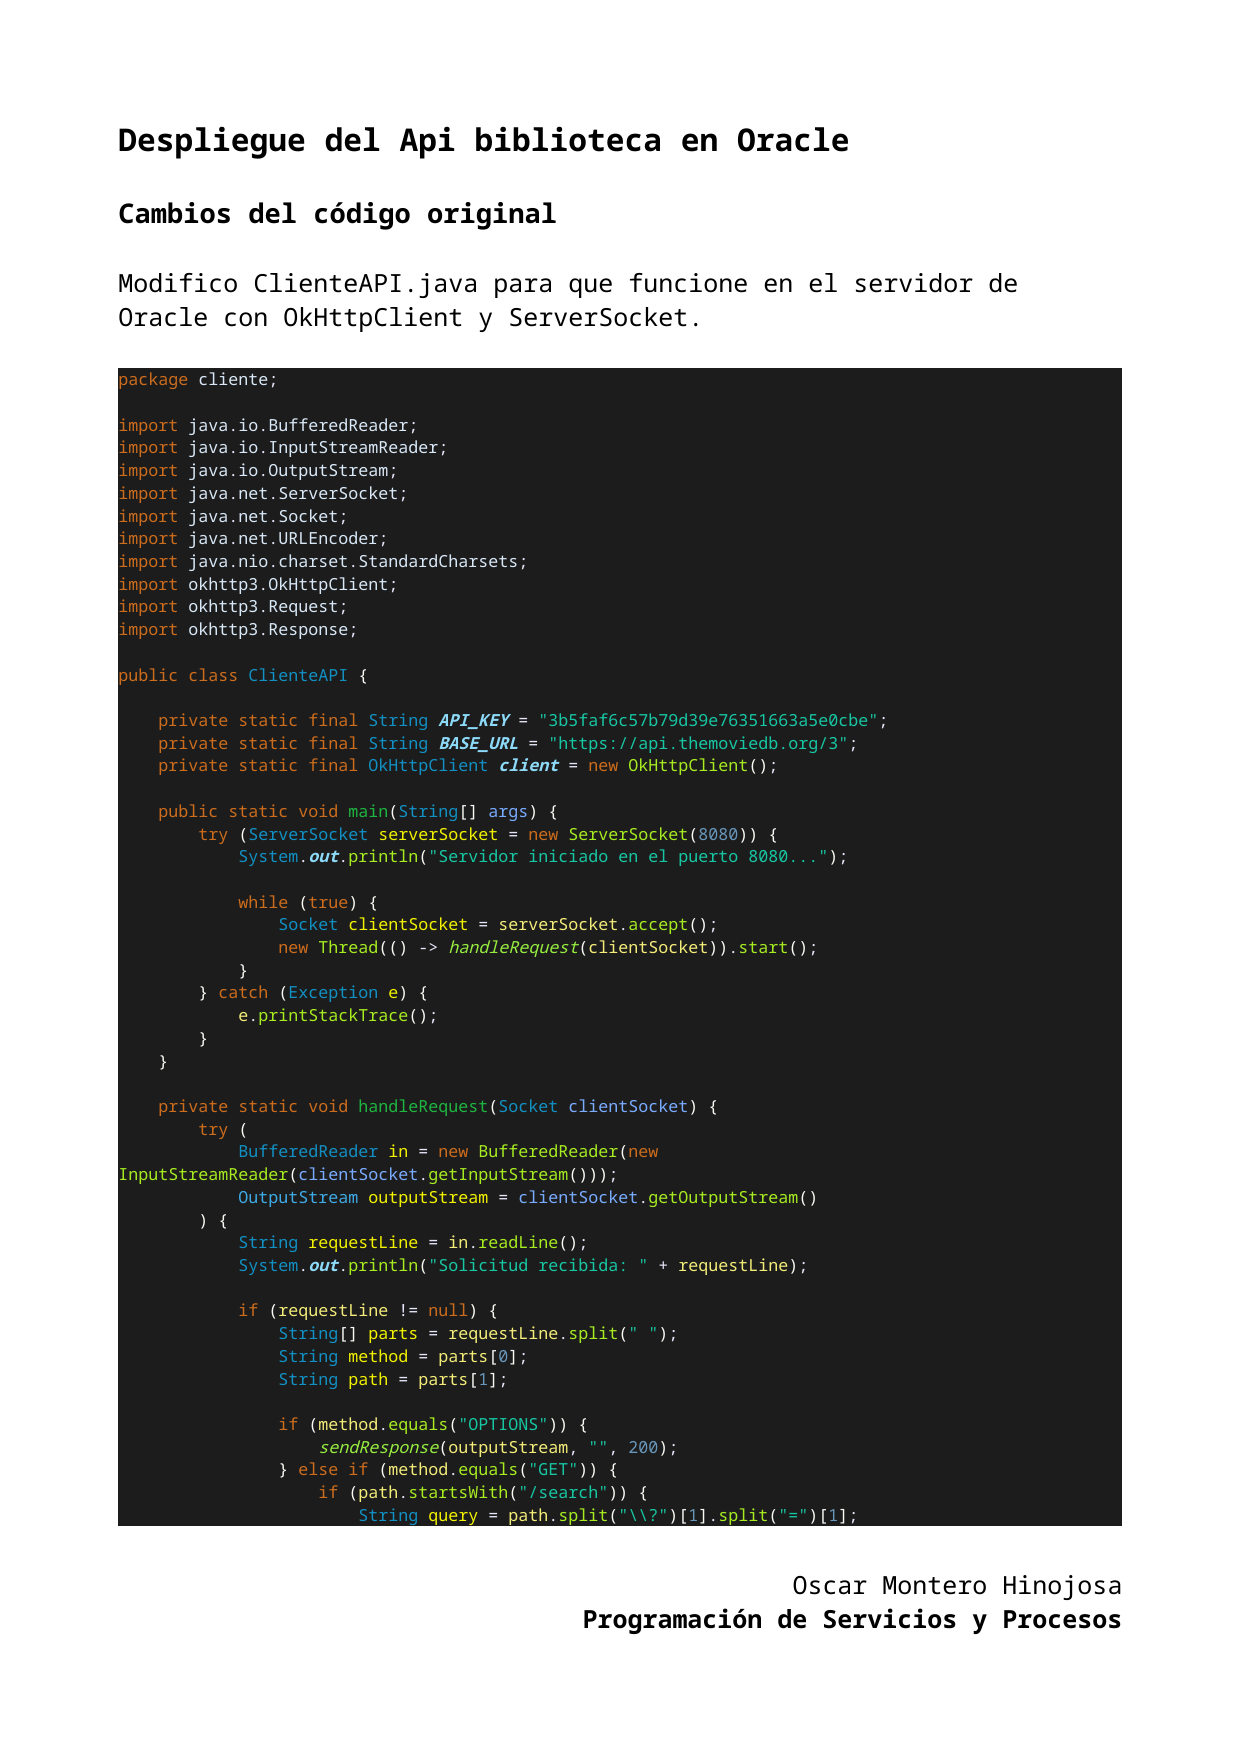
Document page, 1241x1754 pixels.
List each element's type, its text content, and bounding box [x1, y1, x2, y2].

text sendResponse(outputStream, "", 200); [118, 1435, 1122, 1458]
text import java.net.Socket; [118, 504, 1122, 527]
text import okhttp3.OkHttpClient; [118, 572, 1122, 595]
text import okhttp3.Response; [118, 618, 1122, 640]
text import java.io.InputStreamReader; [118, 436, 1122, 459]
text import java.net.URLEncoder; [118, 527, 1122, 549]
text if (path.startsWith("/search")) { [118, 1481, 1122, 1503]
text import java.io.OutputStream; [118, 459, 1122, 481]
text public static void main(String[] args) { [118, 799, 1122, 822]
text new Thread(() -> handleRequest(clientSocket)).start(); [118, 936, 1122, 958]
text package cliente; [118, 368, 1122, 391]
text private static final String BASE_URL = "https://api.themoviedb.org/3"; [118, 731, 1122, 754]
text System.out.println("Servidor iniciado en el puerto 8080..."); [118, 845, 1122, 867]
text while (true) { [118, 890, 1122, 913]
text } [118, 1026, 1122, 1049]
text ) { [118, 1208, 1122, 1231]
text Modifico ClienteAPI.java para que funcione en el servidor de Oracle con OkHttpClient y ServerSocket. [118, 266, 1122, 334]
text import java.io.BufferedReader; [118, 413, 1122, 436]
text private static final OkHttpClient client = new OkHttpClient(); [118, 754, 1122, 777]
text private static final String API_KEY = "3b5faf6c57b79d39e76351663a5e0cbe"; [118, 708, 1122, 731]
text } catch (Exception e) { [118, 981, 1122, 1004]
text public class ClienteAPI { [118, 663, 1122, 686]
text String[] parts = requestLine.split(" "); [118, 1322, 1122, 1344]
text private static void handleRequest(Socket clientSocket) { [118, 1094, 1122, 1117]
text try (ServerSocket serverSocket = new ServerSocket(8080)) { [118, 822, 1122, 845]
text String query = path.split("\\?")[1].split("=")[1]; [118, 1503, 1122, 1526]
text Cambios del código original [118, 195, 1122, 232]
text e.printStackTrace(); [118, 1004, 1122, 1026]
text try ( [118, 1117, 1122, 1140]
text Despliegue del Api biblioteca en Oracle [118, 118, 1122, 161]
text } [118, 1049, 1122, 1072]
text System.out.println("Solicitud recibida: " + requestLine); [118, 1253, 1122, 1276]
text if (requestLine != null) { [118, 1299, 1122, 1322]
text String path = parts[1]; [118, 1367, 1122, 1390]
text } [118, 958, 1122, 981]
text Socket clientSocket = serverSocket.accept(); [118, 913, 1122, 936]
text BufferedReader in = new BufferedReader(new InputStreamReader(clientSocket.getInputStream())); [118, 1140, 1122, 1185]
text import java.nio.charset.StandardCharsets; [118, 549, 1122, 572]
text import java.net.ServerSocket; [118, 481, 1122, 504]
text OutputStream outputStream = clientSocket.getOutputStream() [118, 1185, 1122, 1208]
text String requestLine = in.readLine(); [118, 1231, 1122, 1253]
text if (method.equals("OPTIONS")) { [118, 1412, 1122, 1435]
text import okhttp3.Request; [118, 595, 1122, 618]
text String method = parts[0]; [118, 1344, 1122, 1367]
text } else if (method.equals("GET")) { [118, 1458, 1122, 1481]
